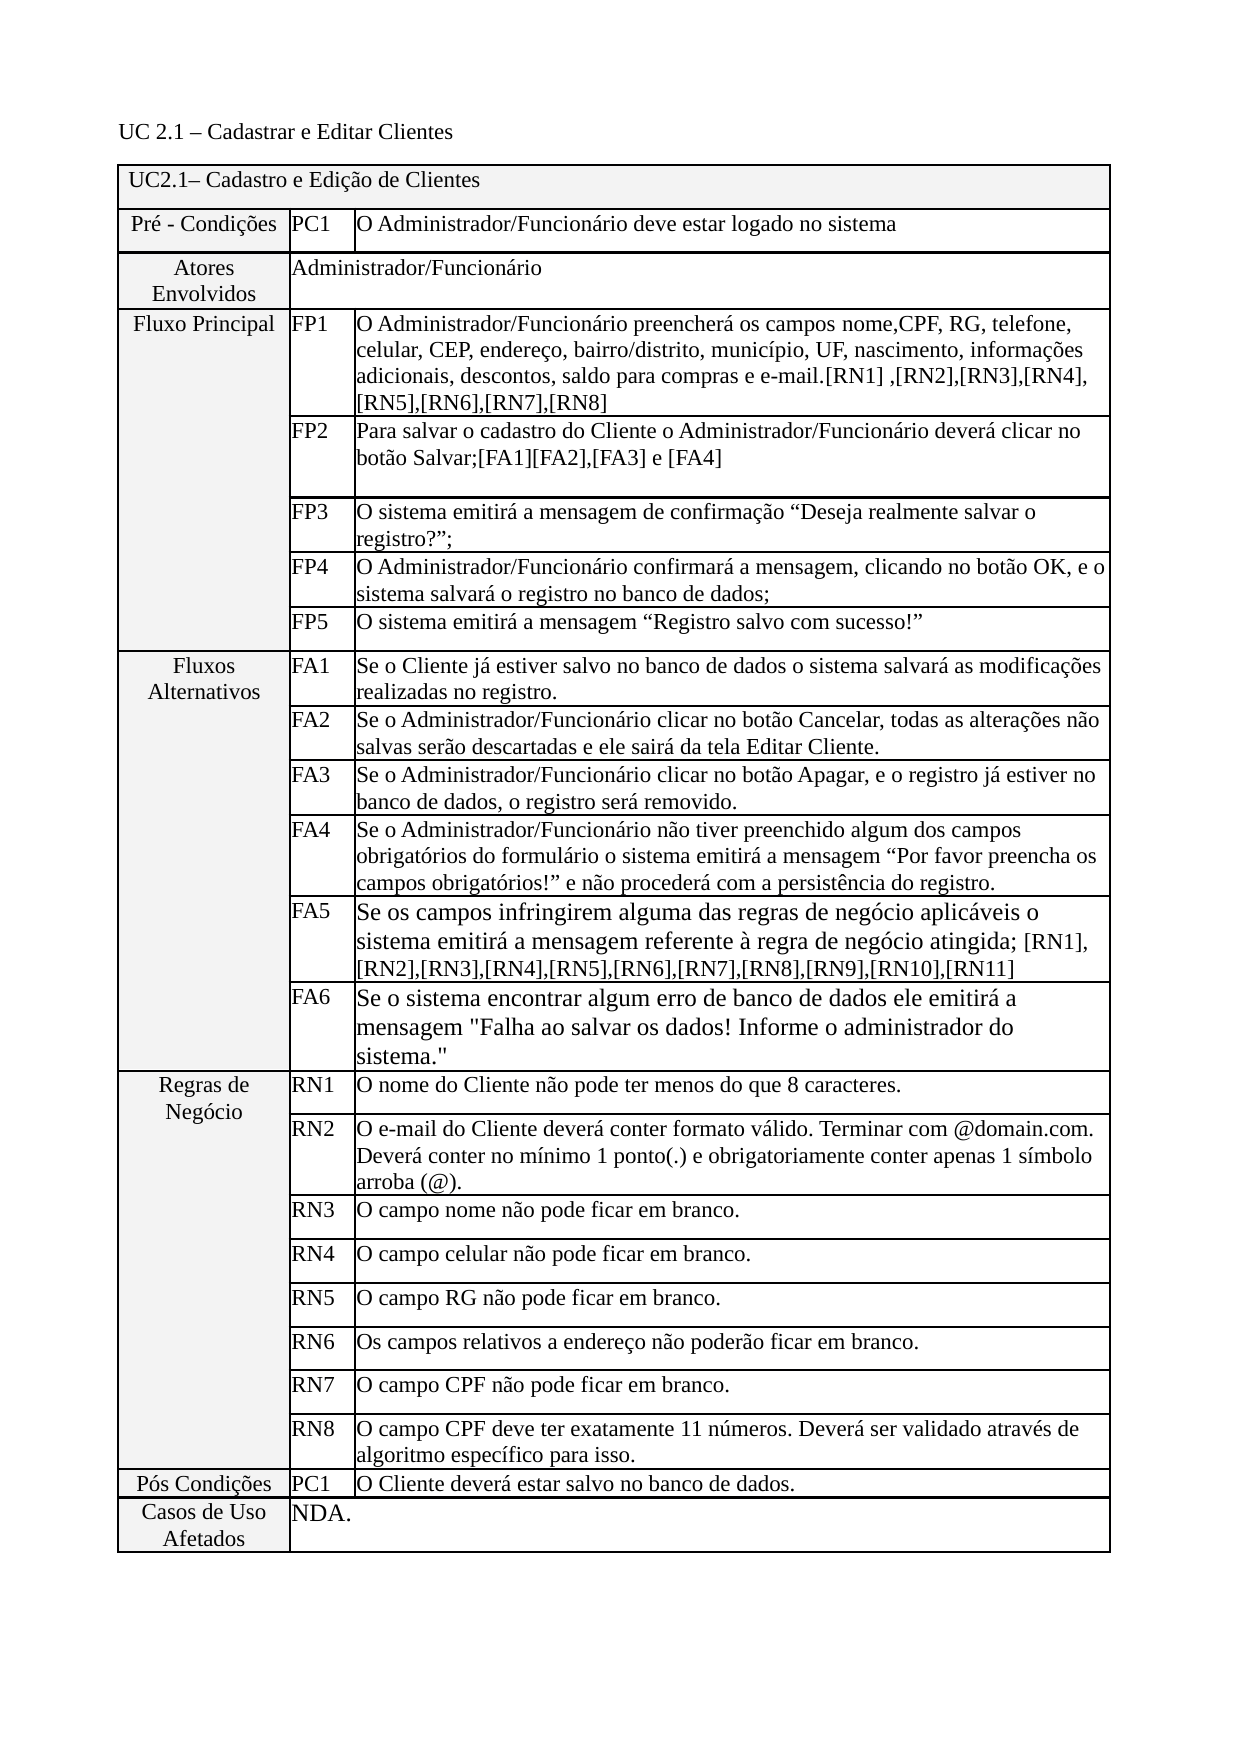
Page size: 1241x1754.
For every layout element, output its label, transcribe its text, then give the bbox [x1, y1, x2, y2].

table_cell Se o Administrador/Funcionário clicar no botão Apagar, e o registro já estiver no banco de dados, o registro será removido. [356, 761, 1109, 814]
table_cell RN6 [291, 1328, 354, 1369]
table_cell FP5 [291, 608, 354, 650]
table_cell RN5 [291, 1284, 354, 1326]
table_cell O campo nome não pode ficar em branco. [356, 1196, 1109, 1238]
table_cell FP1 [291, 310, 354, 415]
table_cell O sistema emitirá a mensagem “Registro salvo com sucesso!” [356, 608, 1109, 650]
table_cell O campo CPF deve ter exatamente 11 números. Deverá ser validado através de algoritmo específico para isso. [356, 1415, 1109, 1468]
table_cell Pós Condições [119, 1470, 289, 1496]
table_cell FA5 [291, 897, 354, 981]
table_cell Fluxos Alternativos [119, 652, 289, 1069]
table_cell FA3 [291, 761, 354, 814]
table_cell FA2 [291, 707, 354, 759]
table_cell RN8 [291, 1415, 354, 1468]
table_cell Se os campos infringirem alguma das regras de negócio aplicáveis o sistema emitirá a mensagem referente à regra de negócio atingida; [RN1],[RN2],[RN3],[RN4],[RN5],[RN6],[RN7],[RN8],[RN9],[RN10],[RN11] [356, 897, 1109, 981]
table_cell PC1 [291, 210, 354, 251]
table_cell RN3 [291, 1196, 354, 1238]
table_cell NDA. [291, 1499, 1109, 1551]
table_cell O campo CPF não pode ficar em branco. [356, 1371, 1109, 1413]
table_cell Administrador/Funcionário [291, 254, 1109, 308]
table_cell O e-mail do Cliente deverá conter formato válido. Terminar com @domain.com. Deverá conter no mínimo 1 ponto(.) e obrigatoriamente conter apenas 1 símbolo arroba (@). [356, 1115, 1109, 1194]
table_cell O sistema emitirá a mensagem de confirmação “Deseja realmente salvar o registro?”; [356, 499, 1109, 551]
table_cell Se o Cliente já estiver salvo no banco de dados o sistema salvará as modificações realizadas no registro. [356, 652, 1109, 704]
table_cell O campo RG não pode ficar em branco. [356, 1284, 1109, 1326]
table_cell Casos de Uso Afetados [119, 1499, 289, 1551]
table_cell FP3 [291, 499, 354, 551]
table_cell RN4 [291, 1240, 354, 1282]
table_cell RN1 [291, 1072, 354, 1113]
table_cell O Administrador/Funcionário preencherá os campos nome,CPF, RG, telefone, celular, CEP, endereço, bairro/distrito, município, UF, nascimento, informações adicionais, descontos, saldo para compras e e-mail.[RN1] ,[RN2],[RN3],[RN4],[RN5],[RN6],[RN7],[RN8] [356, 310, 1109, 415]
table_cell Se o Administrador/Funcionário não tiver preenchido algum dos campos obrigatórios do formulário o sistema emitirá a mensagem “Por favor preencha os campos obrigatórios!” e não procederá com a persistência do registro. [356, 816, 1109, 895]
table_cell RN2 [291, 1115, 354, 1194]
text UC 2.1 – Cadastrar e Editar Clientes [118, 118, 1122, 144]
table_cell O Cliente deverá estar salvo no banco de dados. [356, 1470, 1109, 1496]
table_cell Pré - Condições [119, 210, 289, 251]
table_cell Se o sistema encontrar algum erro de banco de dados ele emitirá a mensagem "Falha ao salvar os dados! Informe o administrador do sistema." [356, 983, 1109, 1069]
table_cell Para salvar o cadastro do Cliente o Administrador/Funcionário deverá clicar no botão Salvar;[FA1][FA2],[FA3] e [FA4] [356, 417, 1109, 496]
table_cell PC1 [291, 1470, 354, 1496]
table_cell Regras de Negócio [119, 1072, 289, 1468]
table_cell FP2 [291, 417, 354, 496]
table_cell O Administrador/Funcionário confirmará a mensagem, clicando no botão OK, e o sistema salvará o registro no banco de dados; [356, 553, 1109, 606]
table_cell Os campos relativos a endereço não poderão ficar em branco. [356, 1328, 1109, 1369]
table_cell O nome do Cliente não pode ter menos do que 8 caracteres. [356, 1072, 1109, 1113]
table_header UC2.1– Cadastro e Edição de Clientes [119, 166, 1109, 208]
table_cell FA4 [291, 816, 354, 895]
table_cell FP4 [291, 553, 354, 606]
table_cell FA1 [291, 652, 354, 704]
table_cell Se o Administrador/Funcionário clicar no botão Cancelar, todas as alterações não salvas serão descartadas e ele sairá da tela Editar Cliente. [356, 707, 1109, 759]
table_cell O Administrador/Funcionário deve estar logado no sistema [356, 210, 1109, 251]
table_cell RN7 [291, 1371, 354, 1413]
table_cell Fluxo Principal [119, 310, 289, 650]
table_cell O campo celular não pode ficar em branco. [356, 1240, 1109, 1282]
table_cell Atores Envolvidos [119, 254, 289, 308]
table_cell FA6 [291, 983, 354, 1069]
